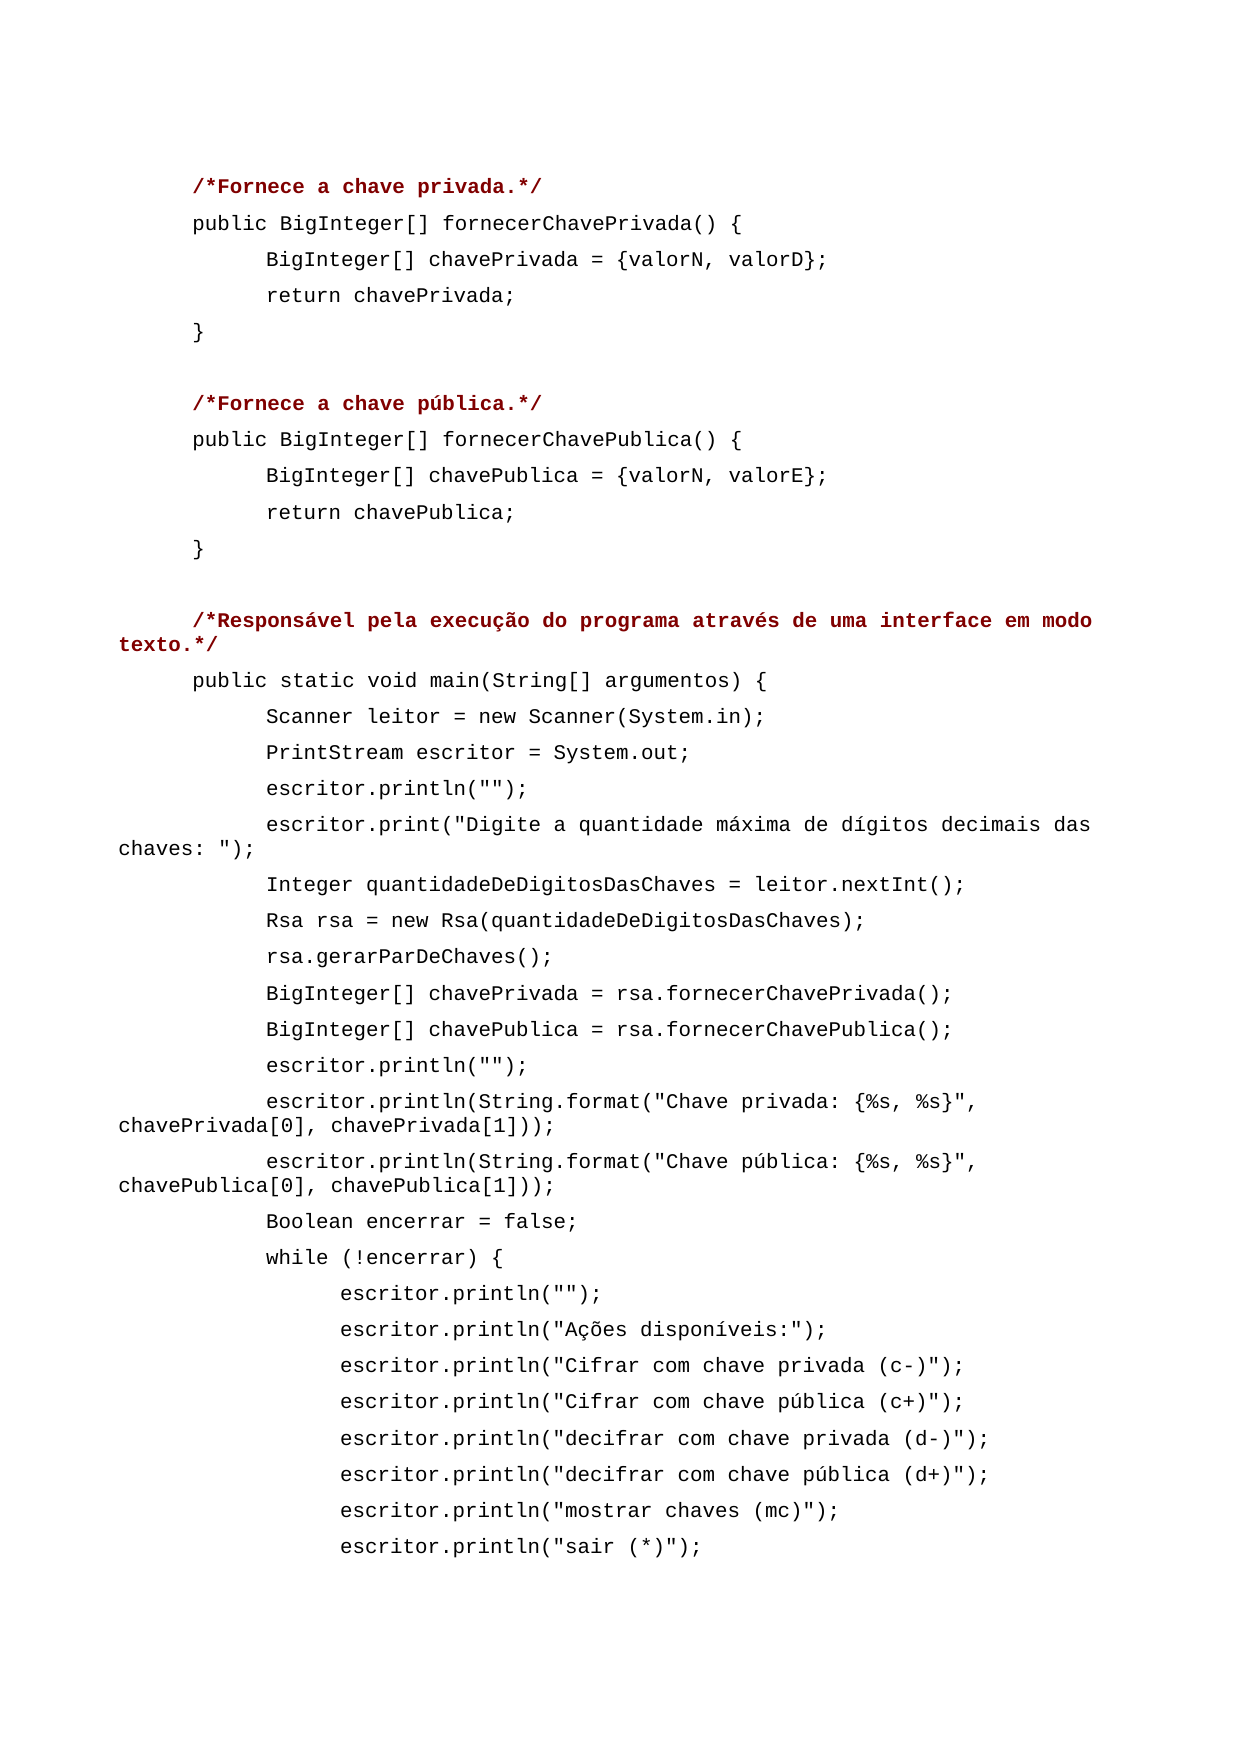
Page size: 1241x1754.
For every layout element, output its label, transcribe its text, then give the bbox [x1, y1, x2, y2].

text BigInteger[] chavePublica = rsa.fornecerChavePublica(); [118, 1019, 1122, 1042]
text escritor.println(String.format("Chave privada: {%s, %s}", chavePrivada[0], chavePrivada[1])); [118, 1091, 1122, 1138]
text rsa.gerarParDeChaves(); [118, 947, 1122, 970]
text public BigInteger[] fornecerChavePublica() { [118, 429, 1122, 453]
text escritor.println("mostrar chaves (mc)"); [118, 1500, 1122, 1523]
text BigInteger[] chavePrivada = rsa.fornecerChavePrivada(); [118, 983, 1122, 1006]
text Integer quantidadeDeDigitosDasChaves = leitor.nextInt(); [118, 874, 1122, 898]
text return chavePrivada; [118, 285, 1122, 308]
text escritor.print("Digite a quantidade máxima de dígitos decimais das chaves: "); [118, 814, 1122, 862]
text escritor.println("Cifrar com chave pública (c+)"); [118, 1391, 1122, 1415]
text Boolean encerrar = false; [118, 1211, 1122, 1234]
text escritor.println(""); [118, 778, 1122, 802]
text /*Responsável pela execução do programa através de uma interface em modo texto.*/ [118, 610, 1122, 657]
text escritor.println("Ações disponíveis:"); [118, 1319, 1122, 1343]
text escritor.println(""); [118, 1283, 1122, 1307]
text Scanner leitor = new Scanner(System.in); [118, 706, 1122, 730]
text } [118, 538, 1122, 561]
text public BigInteger[] fornecerChavePrivada() { [118, 212, 1122, 236]
text escritor.println("Cifrar com chave privada (c-)"); [118, 1355, 1122, 1379]
text BigInteger[] chavePrivada = {valorN, valorD}; [118, 249, 1122, 272]
text while (!encerrar) { [118, 1247, 1122, 1271]
text PrintStream escritor = System.out; [118, 742, 1122, 766]
text escritor.println(String.format("Chave pública: {%s, %s}", chavePublica[0], chavePublica[1])); [118, 1151, 1122, 1198]
text escritor.println("decifrar com chave pública (d+)"); [118, 1464, 1122, 1487]
text escritor.println("sair (*)"); [118, 1536, 1122, 1560]
text /*Fornece a chave pública.*/ [118, 393, 1122, 417]
text Rsa rsa = new Rsa(quantidadeDeDigitosDasChaves); [118, 910, 1122, 934]
text public static void main(String[] argumentos) { [118, 670, 1122, 693]
text BigInteger[] chavePublica = {valorN, valorE}; [118, 466, 1122, 489]
text /*Fornece a chave privada.*/ [118, 176, 1122, 200]
text escritor.println(""); [118, 1055, 1122, 1079]
text escritor.println("decifrar com chave privada (d-)"); [118, 1428, 1122, 1451]
text return chavePublica; [118, 502, 1122, 525]
text } [118, 321, 1122, 344]
